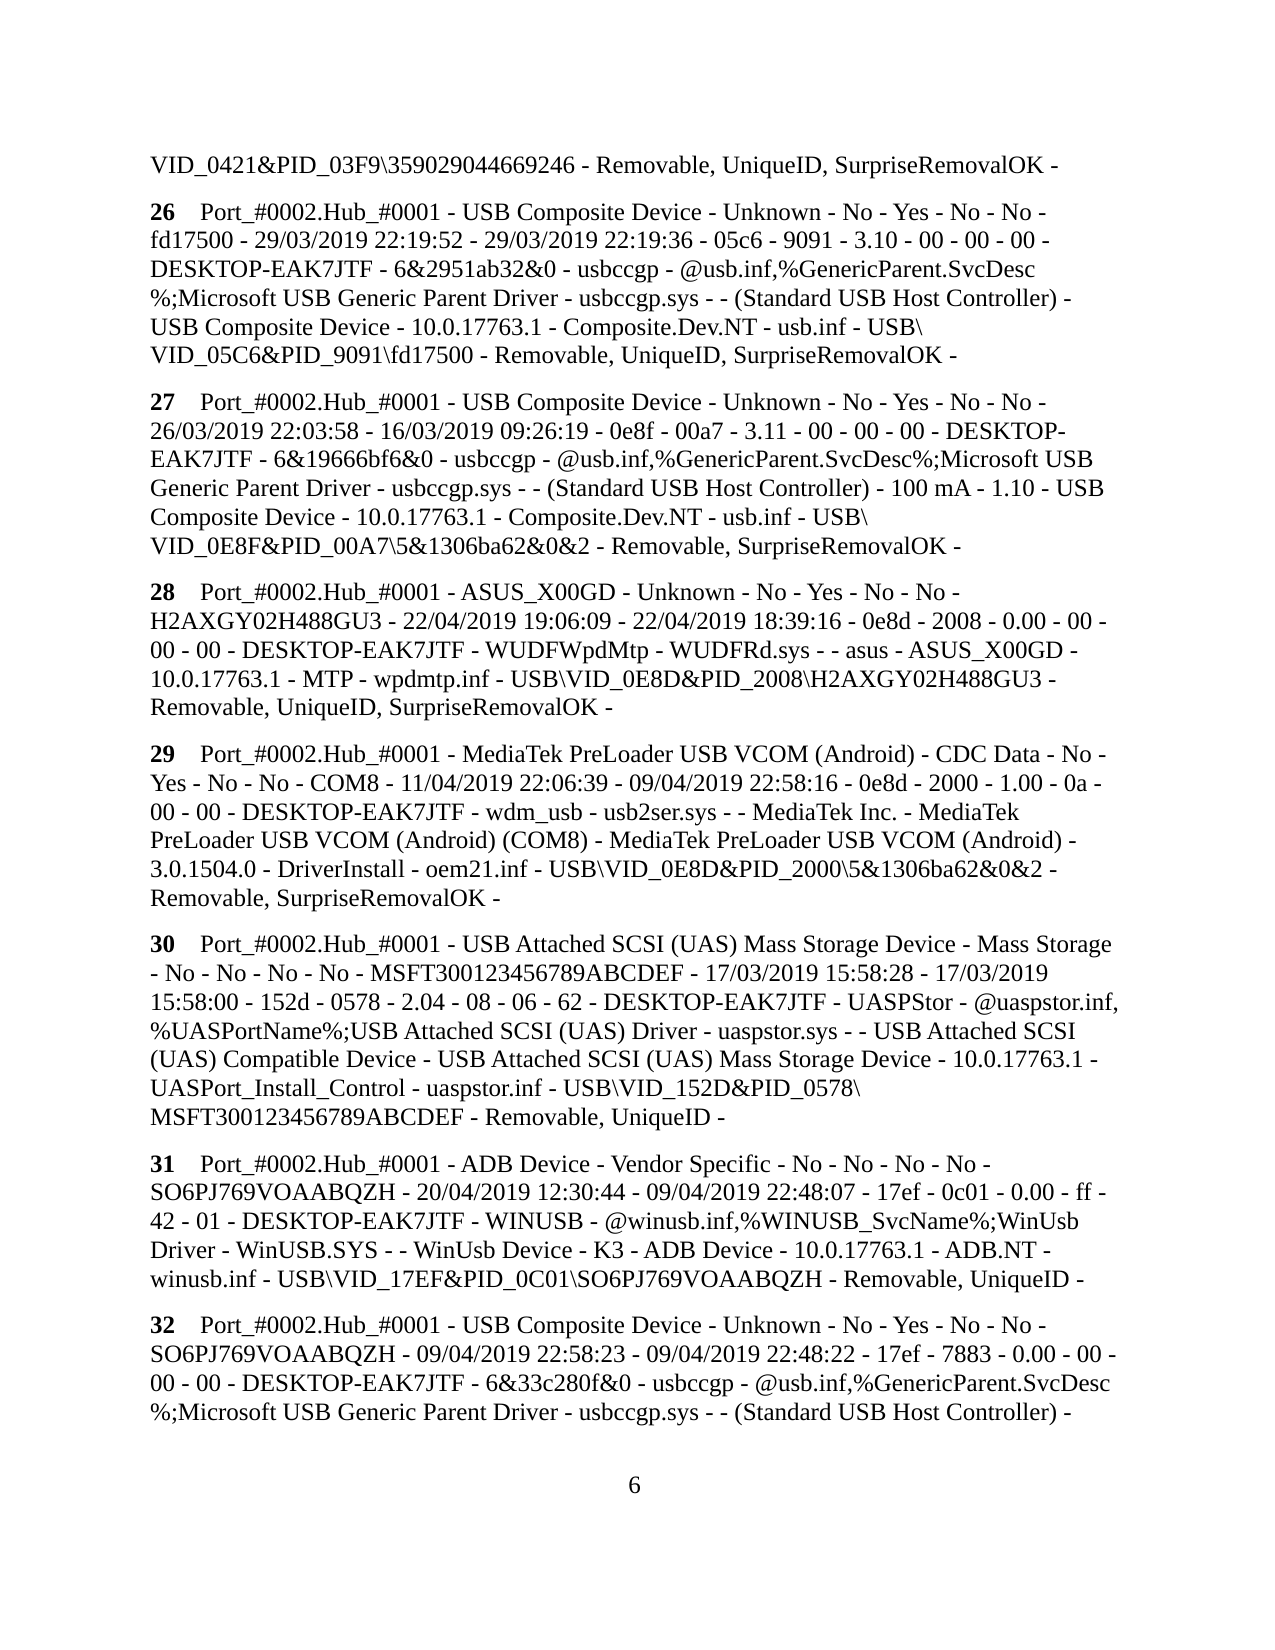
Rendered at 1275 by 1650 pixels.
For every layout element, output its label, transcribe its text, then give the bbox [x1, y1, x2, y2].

text 28 Port_#0002.Hub_#0001 - ASUS_X00GD - Unknown - No - Yes - No - No - H2AXGY02H488GU3 - 22/04/2019 19:06:09 - 22/04/2019 18:39:16 - 0e8d - 2008 - 0.00 - 00 - 00 - 00 - DESKTOP-EAK7JTF - WUDFWpdMtp - WUDFRd.sys - - asus - ASUS_X00GD - 10.0.17763.1 - MTP - wpdmtp.inf - USB\VID_0E8D&PID_2008\H2AXGY02H488GU3 - Removable, UniqueID, SurpriseRemovalOK - [150, 577, 1125, 721]
text VID_0421&PID_03F9\359029044669246 - Removable, UniqueID, SurpriseRemovalOK - [150, 150, 1125, 179]
text 30 Port_#0002.Hub_#0001 - USB Attached SCSI (UAS) Mass Storage Device - Mass Storage - No - No - No - No - MSFT300123456789ABCDEF - 17/03/2019 15:58:28 - 17/03/2019 15:58:00 - 152d - 0578 - 2.04 - 08 - 06 - 62 - DESKTOP-EAK7JTF - UASPStor - @uaspstor.inf,%UASPortName%;USB Attached SCSI (UAS) Driver - uaspstor.sys - - USB Attached SCSI (UAS) Compatible Device - USB Attached SCSI (UAS) Mass Storage Device - 10.0.17763.1 - UASPort_Install_Control - uaspstor.inf - USB\VID_152D&PID_0578\MSFT300123456789ABCDEF - Removable, UniqueID - [150, 929, 1125, 1131]
text 26 Port_#0002.Hub_#0001 - USB Composite Device - Unknown - No - Yes - No - No - fd17500 - 29/03/2019 22:19:52 - 29/03/2019 22:19:36 - 05c6 - 9091 - 3.10 - 00 - 00 - 00 - DESKTOP-EAK7JTF - 6&2951ab32&0 - usbccgp - @usb.inf,%GenericParent.SvcDesc%;Microsoft USB Generic Parent Driver - usbccgp.sys - - (Standard USB Host Controller) - USB Composite Device - 10.0.17763.1 - Composite.Dev.NT - usb.inf - USB\VID_05C6&PID_9091\fd17500 - Removable, UniqueID, SurpriseRemovalOK - [150, 197, 1125, 369]
text 31 Port_#0002.Hub_#0001 - ADB Device - Vendor Specific - No - No - No - No - SO6PJ769VOAABQZH - 20/04/2019 12:30:44 - 09/04/2019 22:48:07 - 17ef - 0c01 - 0.00 - ff - 42 - 01 - DESKTOP-EAK7JTF - WINUSB - @winusb.inf,%WINUSB_SvcName%;WinUsb Driver - WinUSB.SYS - - WinUsb Device - K3 - ADB Device - 10.0.17763.1 - ADB.NT - winusb.inf - USB\VID_17EF&PID_0C01\SO6PJ769VOAABQZH - Removable, UniqueID - [150, 1149, 1125, 1292]
text 29 Port_#0002.Hub_#0001 - MediaTek PreLoader USB VCOM (Android) - CDC Data - No - Yes - No - No - COM8 - 11/04/2019 22:06:39 - 09/04/2019 22:58:16 - 0e8d - 2000 - 1.00 - 0a - 00 - 00 - DESKTOP-EAK7JTF - wdm_usb - usb2ser.sys - - MediaTek Inc. - MediaTek PreLoader USB VCOM (Android) (COM8) - MediaTek PreLoader USB VCOM (Android) - 3.0.1504.0 - DriverInstall - oem21.inf - USB\VID_0E8D&PID_2000\5&1306ba62&0&2 - Removable, SurpriseRemovalOK - [150, 739, 1125, 912]
text 32 Port_#0002.Hub_#0001 - USB Composite Device - Unknown - No - Yes - No - No - SO6PJ769VOAABQZH - 09/04/2019 22:58:23 - 09/04/2019 22:48:22 - 17ef - 7883 - 0.00 - 00 - 00 - 00 - DESKTOP-EAK7JTF - 6&33c280f&0 - usbccgp - @usb.inf,%GenericParent.SvcDesc%;Microsoft USB Generic Parent Driver - usbccgp.sys - - (Standard USB Host Controller) [150, 1310, 1125, 1425]
text 27 Port_#0002.Hub_#0001 - USB Composite Device - Unknown - No - Yes - No - No - 26/03/2019 22:03:58 - 16/03/2019 09:26:19 - 0e8f - 00a7 - 3.11 - 00 - 00 - 00 - DESKTOP-EAK7JTF - 6&19666bf6&0 - usbccgp - @usb.inf,%GenericParent.SvcDesc%;Microsoft USB Generic Parent Driver - usbccgp.sys - - (Standard USB Host Controller) - 100 mA - 1.10 - USB Composite Device - 10.0.17763.1 - Composite.Dev.NT - usb.inf - USB\VID_0E8F&PID_00A7\5&1306ba62&0&2 - Removable, SurpriseRemovalOK - [150, 387, 1125, 559]
